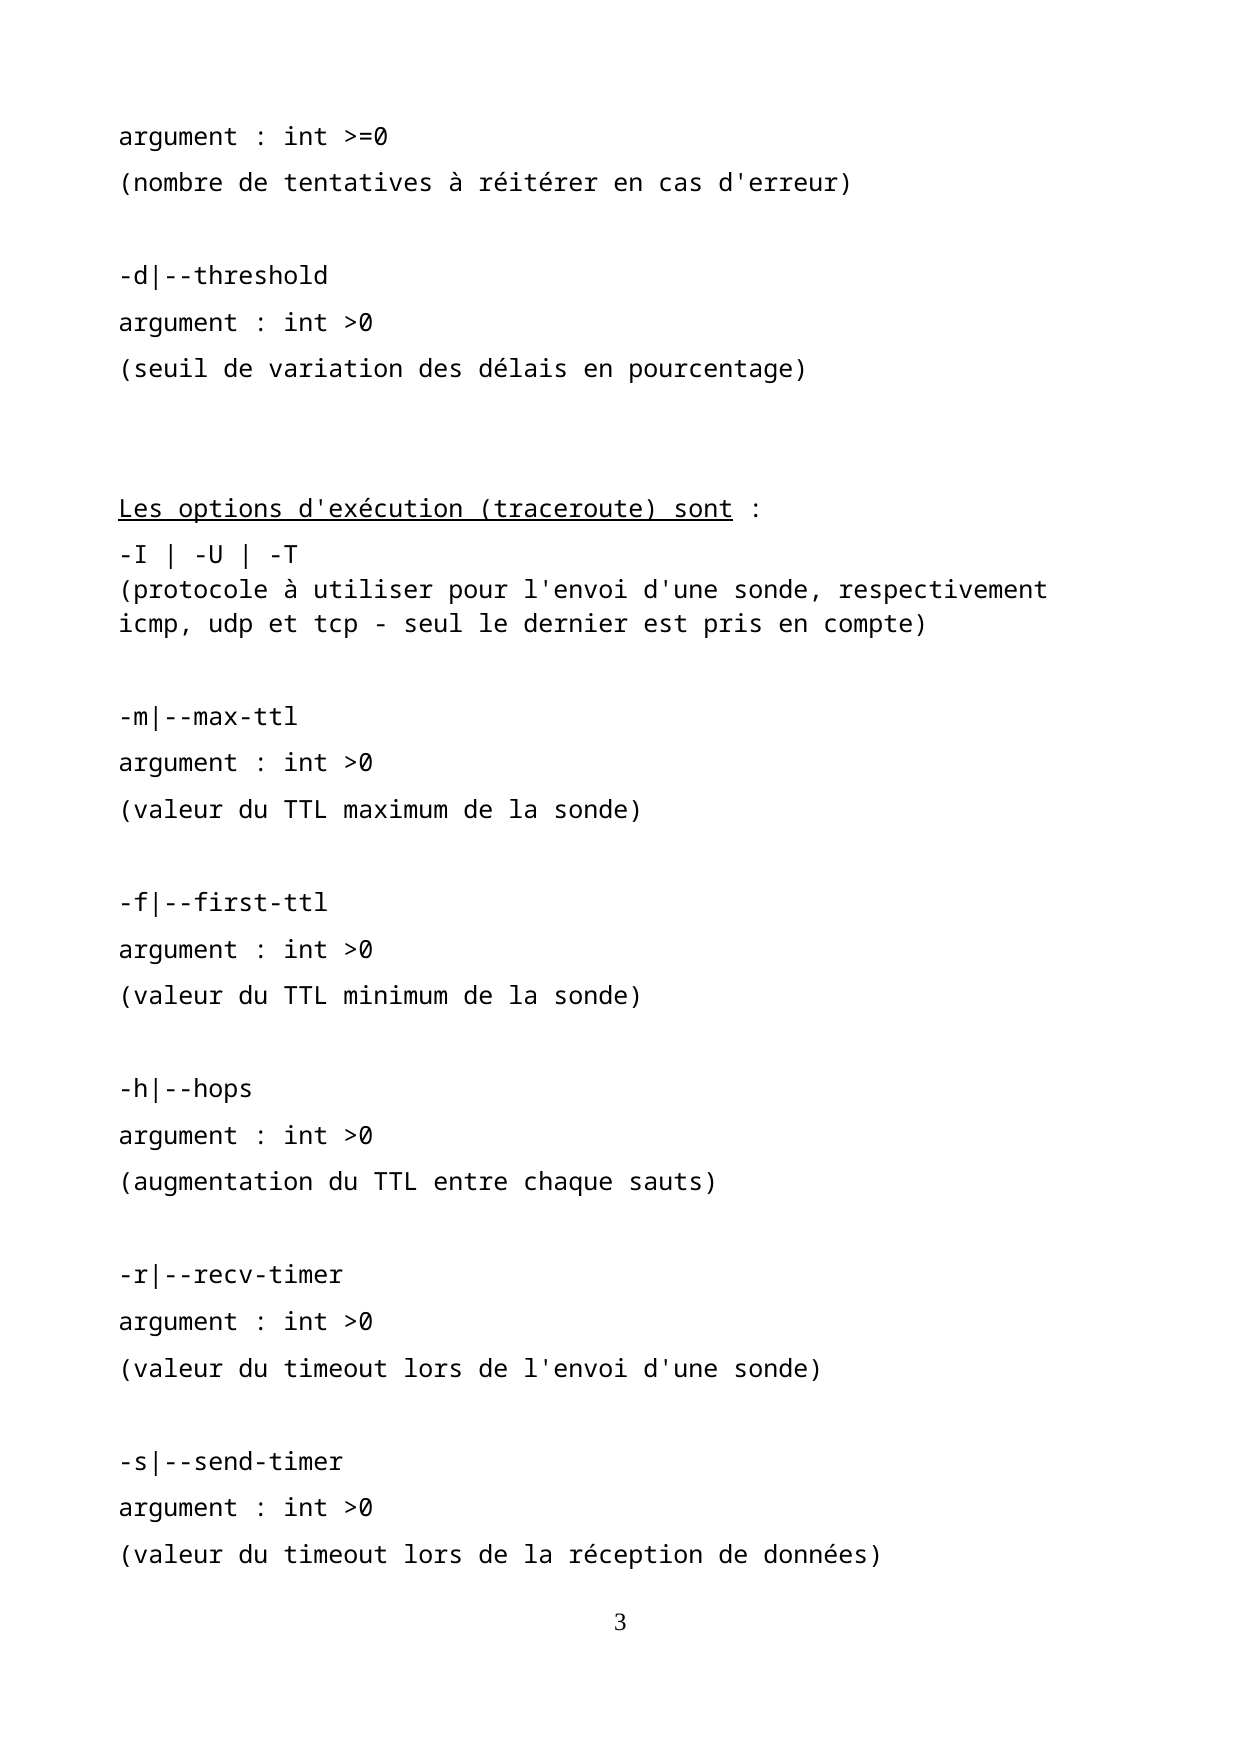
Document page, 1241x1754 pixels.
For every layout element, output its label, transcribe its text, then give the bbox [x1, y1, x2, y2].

text -h|--hops [118, 1071, 1122, 1105]
text (valeur du TTL maximum de la sonde) [118, 792, 1122, 826]
text argument : int >0 [118, 1490, 1122, 1524]
text (nombre de tentatives à réitérer en cas d'erreur) [118, 165, 1122, 199]
text argument : int >0 [118, 745, 1122, 779]
text -s|--send-timer [118, 1443, 1122, 1477]
text argument : int >=0 [118, 118, 1122, 152]
text -m|--max-ttl [118, 698, 1122, 732]
text -d|--threshold [118, 258, 1122, 292]
text (valeur du timeout lors de la réception de données) [118, 1537, 1122, 1571]
text Les options d'exécution (traceroute) sont : [118, 491, 1122, 525]
text argument : int >0 [118, 931, 1122, 965]
text argument : int >0 [118, 1304, 1122, 1338]
text (valeur du timeout lors de l'envoi d'une sonde) [118, 1350, 1122, 1384]
text -I | -U | -T (protocole à utiliser pour l'envoi d'une sonde, respectivement icmp, udp et tcp - seul le dernier est pris en compte) [118, 537, 1122, 639]
text (seuil de variation des délais en pourcentage) [118, 351, 1122, 385]
text -f|--first-ttl [118, 885, 1122, 919]
text (valeur du TTL minimum de la sonde) [118, 978, 1122, 1012]
text (augmentation du TTL entre chaque sauts) [118, 1164, 1122, 1198]
text argument : int >0 [118, 1117, 1122, 1152]
text -r|--recv-timer [118, 1257, 1122, 1291]
text argument : int >0 [118, 304, 1122, 338]
